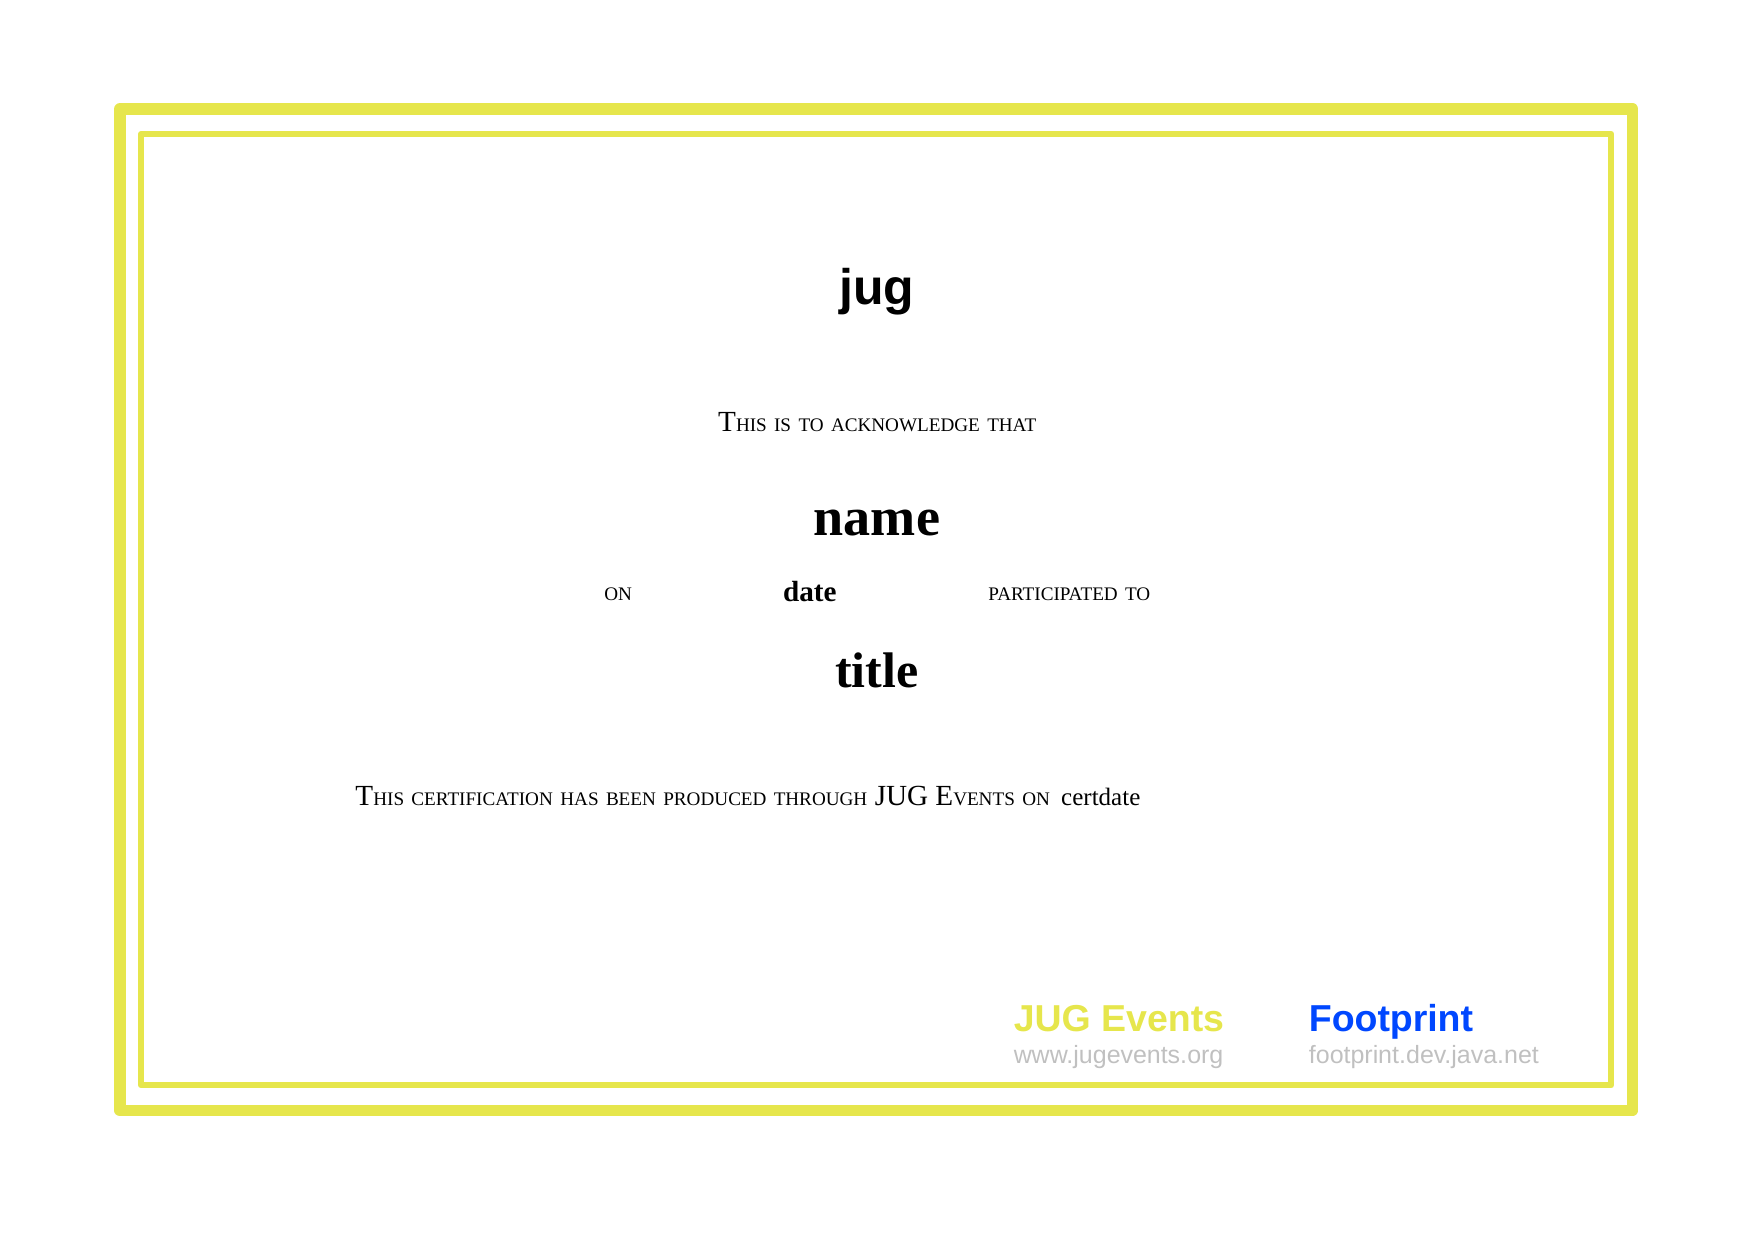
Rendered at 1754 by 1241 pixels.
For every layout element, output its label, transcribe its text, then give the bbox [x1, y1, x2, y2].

text This is to acknowledge that [236, 404, 1518, 437]
text on [236, 572, 639, 609]
text participated to [981, 572, 1518, 609]
text This certification has been produced through JUG Events on [236, 777, 1057, 814]
text [1399, 777, 1518, 814]
